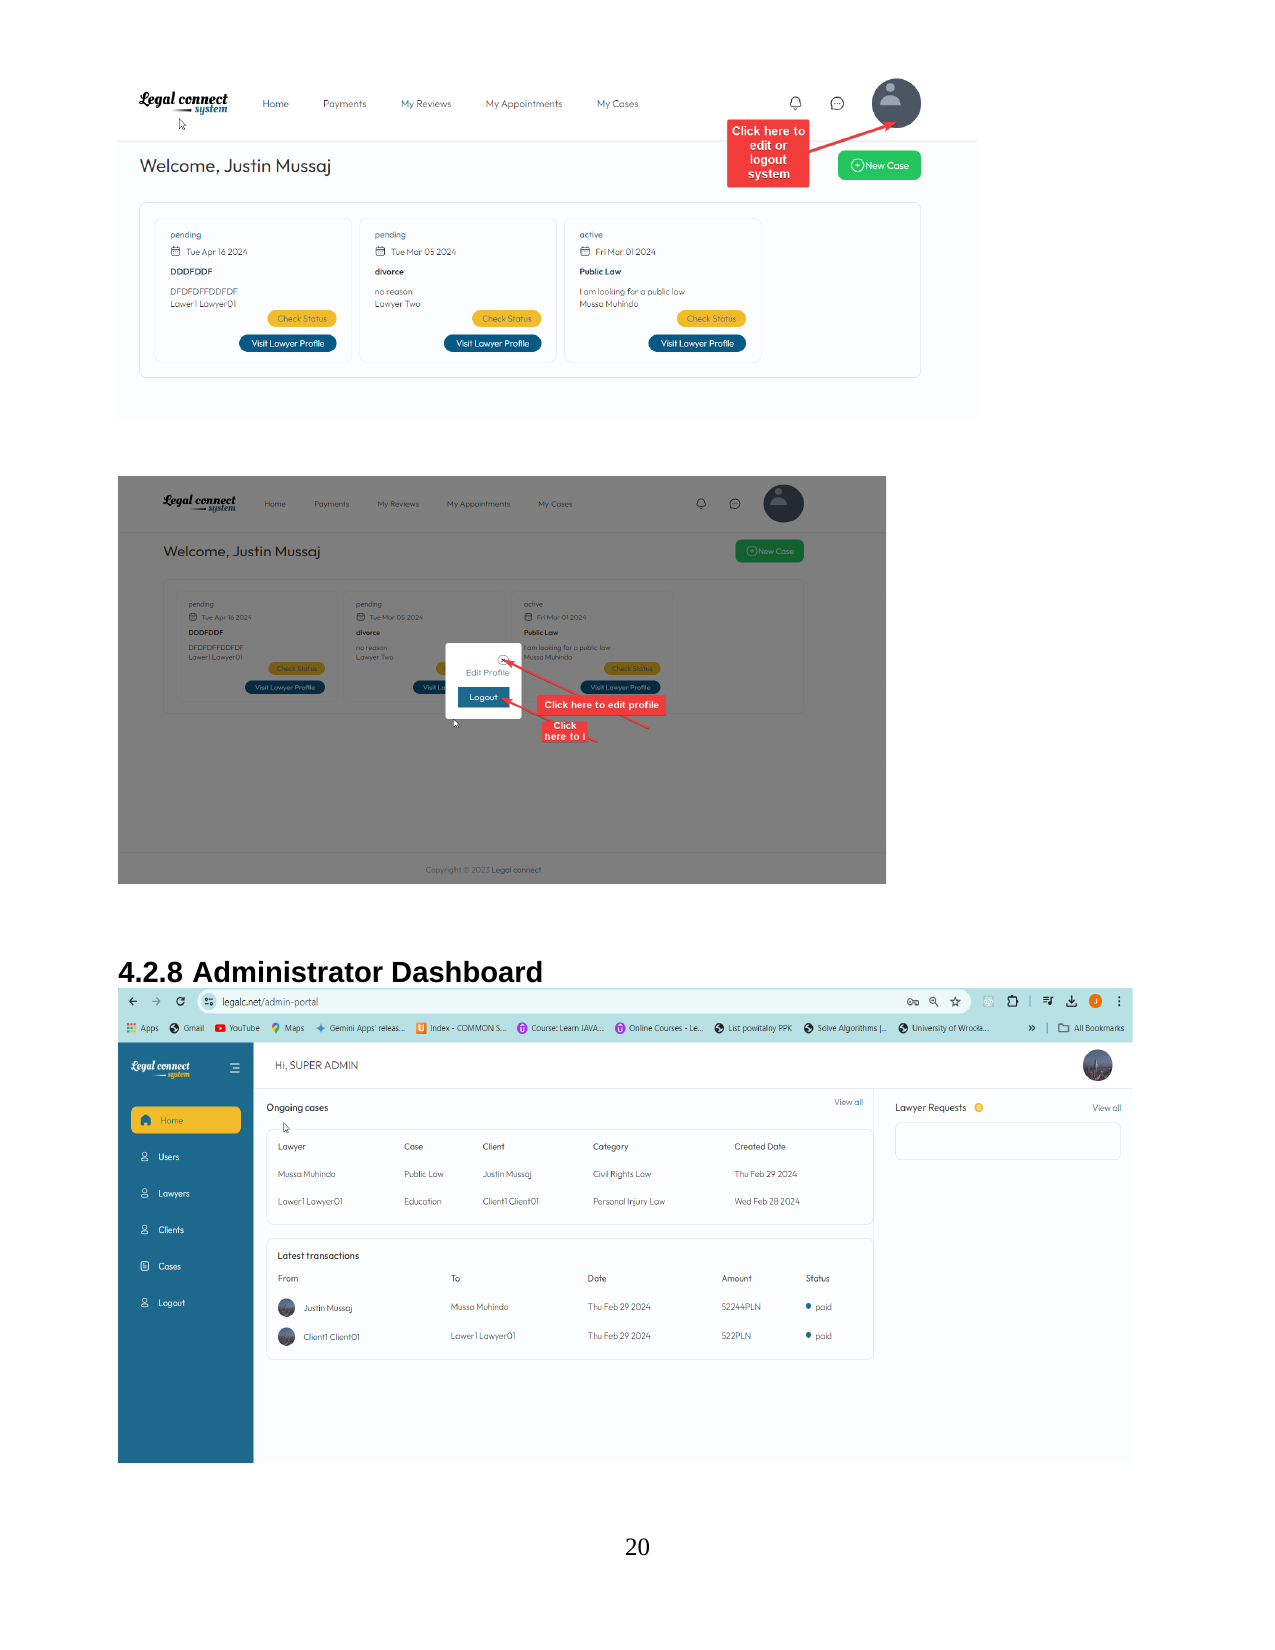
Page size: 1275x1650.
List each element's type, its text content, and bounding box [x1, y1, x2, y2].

subtitle Administrator Dashboard [118, 955, 1157, 989]
